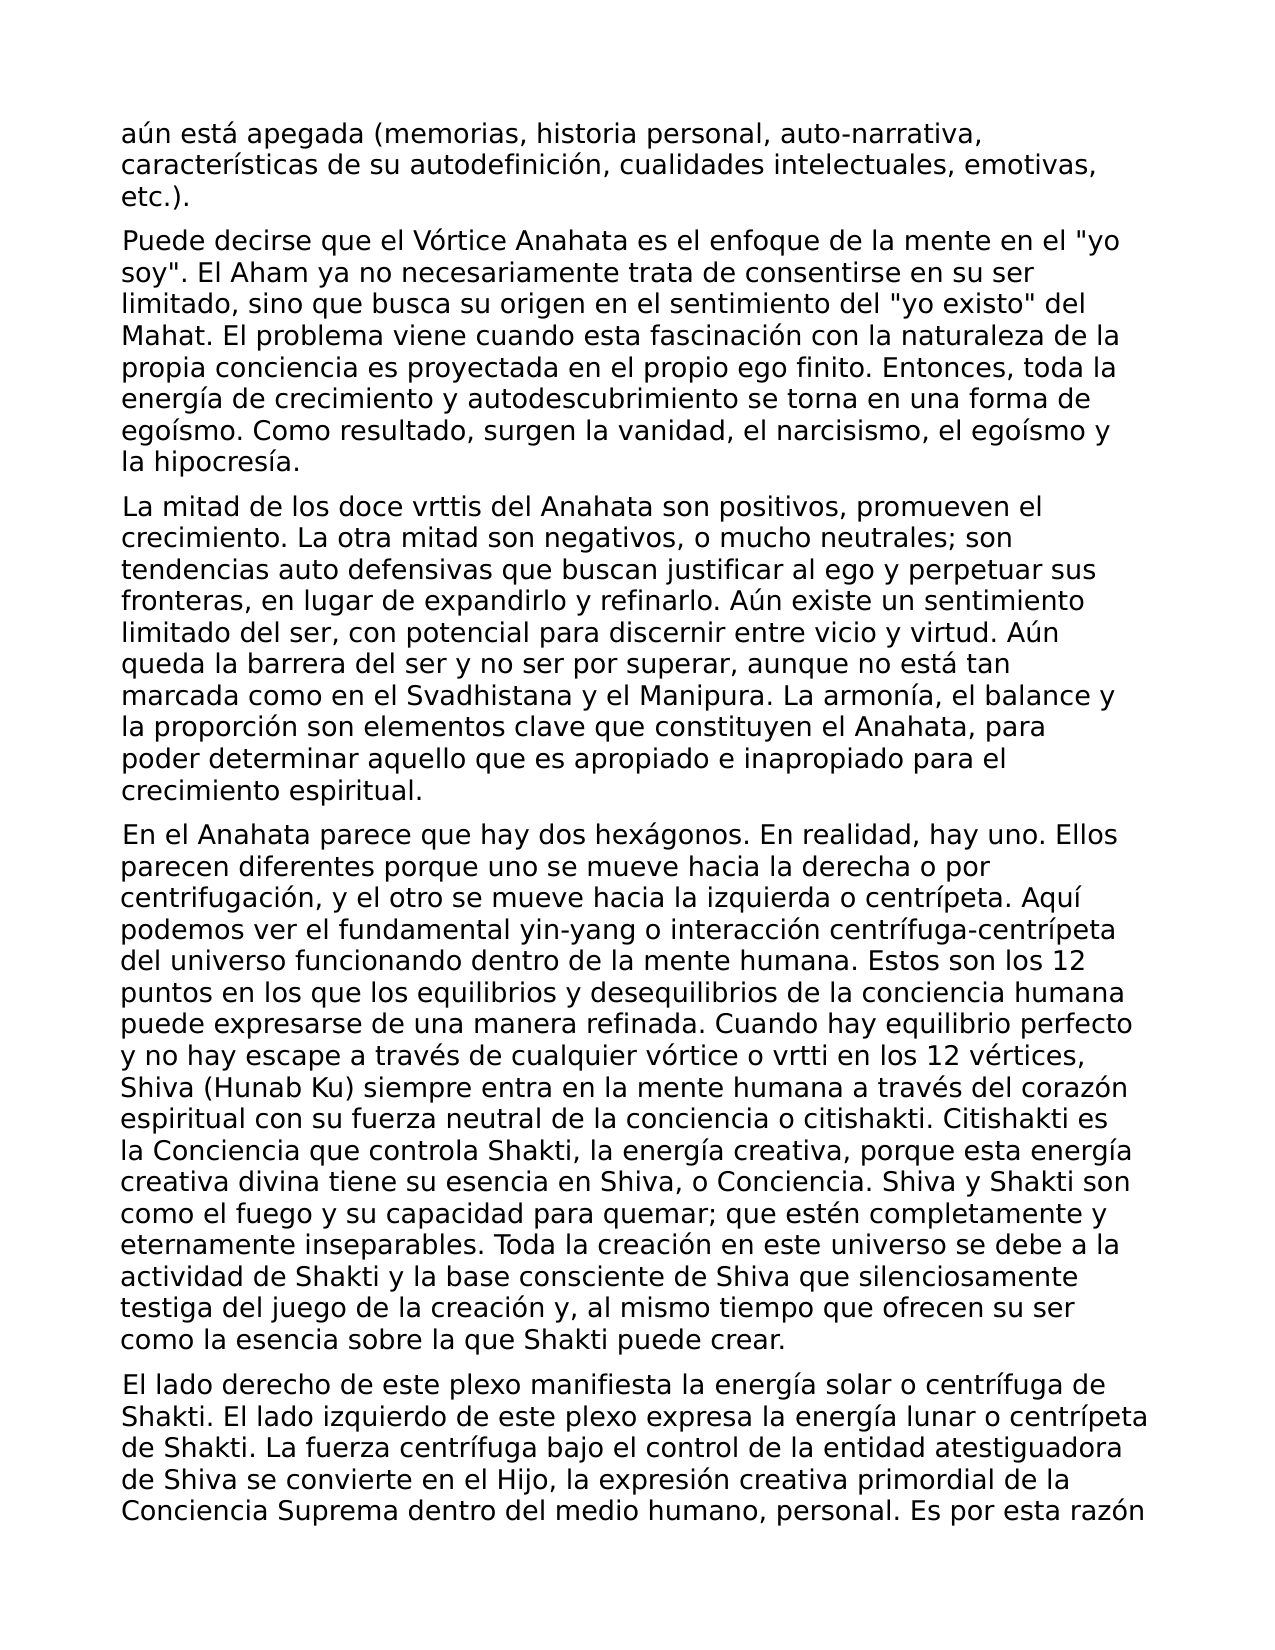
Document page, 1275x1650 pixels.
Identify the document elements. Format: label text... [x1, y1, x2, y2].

text Puede decirse que el Vórtice Anahata es el enfoque de la mente en el "yo soy". El Aham ya no necesariamente trata de consentirse en su ser limitado, sino que busca su origen en el sentimiento del "yo existo" del Mahat. El problema viene cuando esta fascinación con la naturaleza de la propia conciencia es proyectada en el propio ego finito. Entonces, toda la energía de crecimiento y autodescubrimiento se torna en una forma de egoísmo. Como resultado, surgen la vanidad, el narcisismo, el egoísmo y la hipocresía. [121, 226, 1139, 478]
text En el Anahata parece que hay dos hexágonos. En realidad, hay uno. Ellos parecen diferentes porque uno se mueve hacia la derecha o por centrifugación, y el otro se mueve hacia la izquierda o centrípeta. Aquí podemos ver el fundamental yin-yang o interacción centrífuga-centrípeta del universo funcionando dentro de la mente humana. Estos son los 12 puntos en los que los equilibrios y desequilibrios de la conciencia humana puede expresarse de una manera refinada. Cuando hay equilibrio perfecto y no hay escape a través de cualquier vórtice o vrtti en los 12 vértices, Shiva (Hunab Ku) siempre entra en la mente humana a través del corazón espiritual con su fuerza neutral de la conciencia o citishakti. Citishakti es la Conciencia que controla Shakti, la energía creativa, porque esta energía creativa divina tiene su esencia en Shiva, o Conciencia. Shiva y Shakti son como el fuego y su capacidad para quemar; que estén completamente y eternamente inseparables. Toda la creación en este universo se debe a la actividad de Shakti y la base consciente de Shiva que silenciosamente testiga del juego de la creación y, al mismo tiempo que ofrecen su ser como la esencia sobre la que Shakti puede crear. [120, 819, 1140, 1356]
text El lado derecho de este plexo manifiesta la energía solar o centrífuga de Shakti. El lado izquierdo de este plexo expresa la energía lunar o centrípeta de Shakti. La fuerza centrífuga bajo el control de la entidad atestiguadora de Shiva se convierte en el Hijo, la expresión creativa primordial de la Conciencia Suprema dentro del medio humano, personal. Es por esta razón [121, 1369, 1156, 1527]
text La mitad de los doce vrttis del Anahata son positivos, promueven el crecimiento. La otra mitad son negativos, o mucho neutrales; son tendencias auto defensivas que buscan justificar al ego y perpetuar sus fronteras, en lugar de expandirlo y refinarlo. Aún existe un sentimiento limitado del ser, con potencial para discernir entre vicio y virtud. Aún queda la barrera del ser y no ser por superar, aunque no está tan marcada como en el Svadhistana y el Manipura. La armonía, el balance y la proporción son elementos clave que constituyen el Anahata, para poder determinar aquello que es apropiado e inapropiado para el crecimiento espiritual. [121, 491, 1118, 806]
text aún está apegada (memorias, historia personal, auto-narrativa, características de su autodefinición, cualidades intelectuales, emotivas, etc.). [121, 118, 1139, 213]
